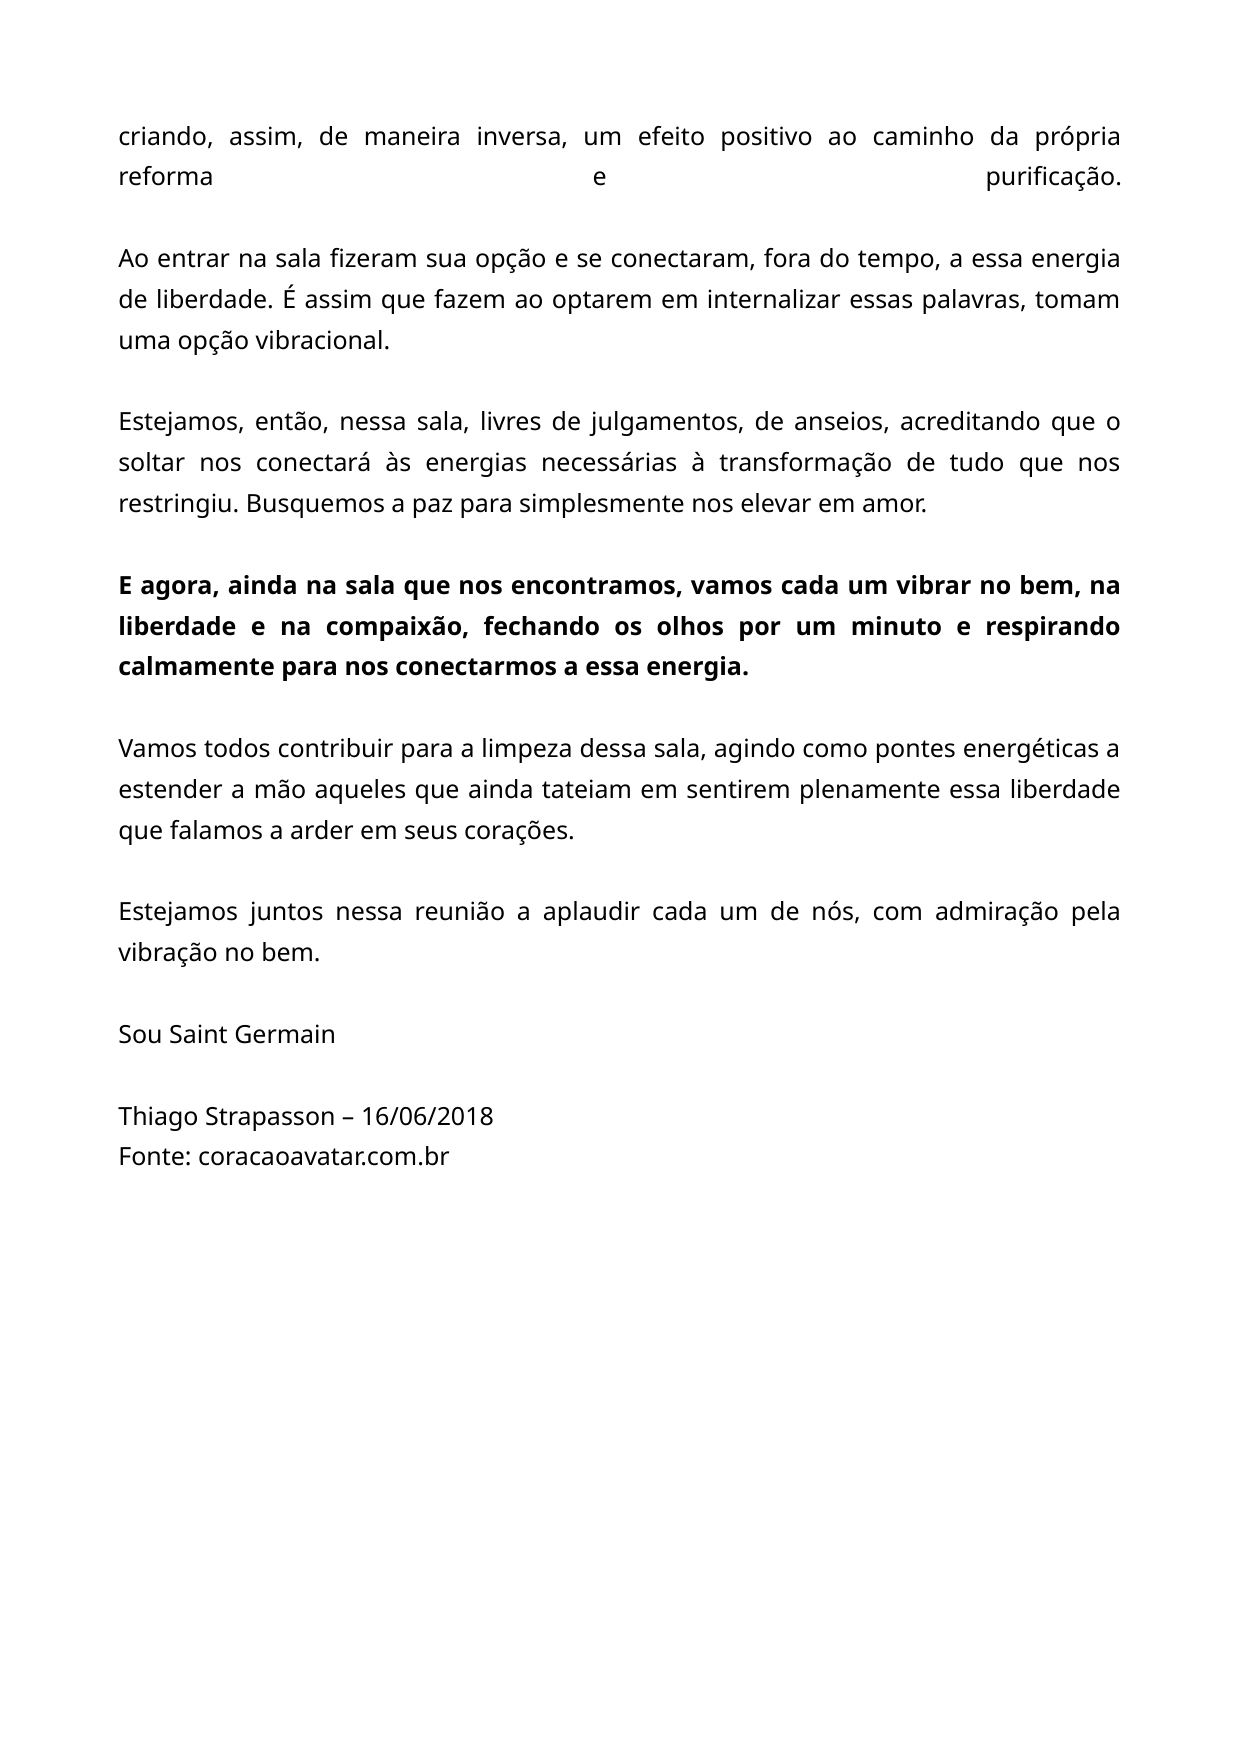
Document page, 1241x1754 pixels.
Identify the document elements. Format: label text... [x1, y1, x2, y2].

text Sou Saint Germain [118, 1016, 1122, 1051]
text Estejamos, então, nessa sala, livres de julgamentos, de anseios, acreditando que o soltar nos conectará às energias necessárias à transformação de tudo que nos restringiu. Busquemos a paz para simplesmente nos elevar em amor. [118, 404, 1122, 520]
text E agora, ainda na sala que nos encontramos, vamos cada um vibrar no bem, na liberdade e na compaixão, fechando os olhos por um minuto e respirando calmamente para nos conectarmos a essa energia. [118, 567, 1122, 683]
text Fonte: coracaoavatar.com.br [118, 1139, 1122, 1173]
text Estejamos juntos nessa reunião a aplaudir cada um de nós, com admiração pela vibração no bem. [118, 894, 1122, 969]
text Vamos todos contribuir para a limpeza dessa sala, agindo como pontes energéticas a estender a mão aqueles que ainda tateiam em sentirem plenamente essa liberdade que falamos a arder em seus corações. [118, 731, 1122, 846]
text criando, assim, de maneira inversa, um efeito positivo ao caminho da própria reforma e purificação. Ao entrar na sala fizeram sua opção e se conectaram, fora do tempo, a essa energia de liberdade. É assim que fazem ao optarem em internalizar essas palavras, tomam uma opção vibracional. [118, 118, 1122, 356]
text Thiago Strapasson – 16/06/2018 [118, 1098, 1122, 1132]
